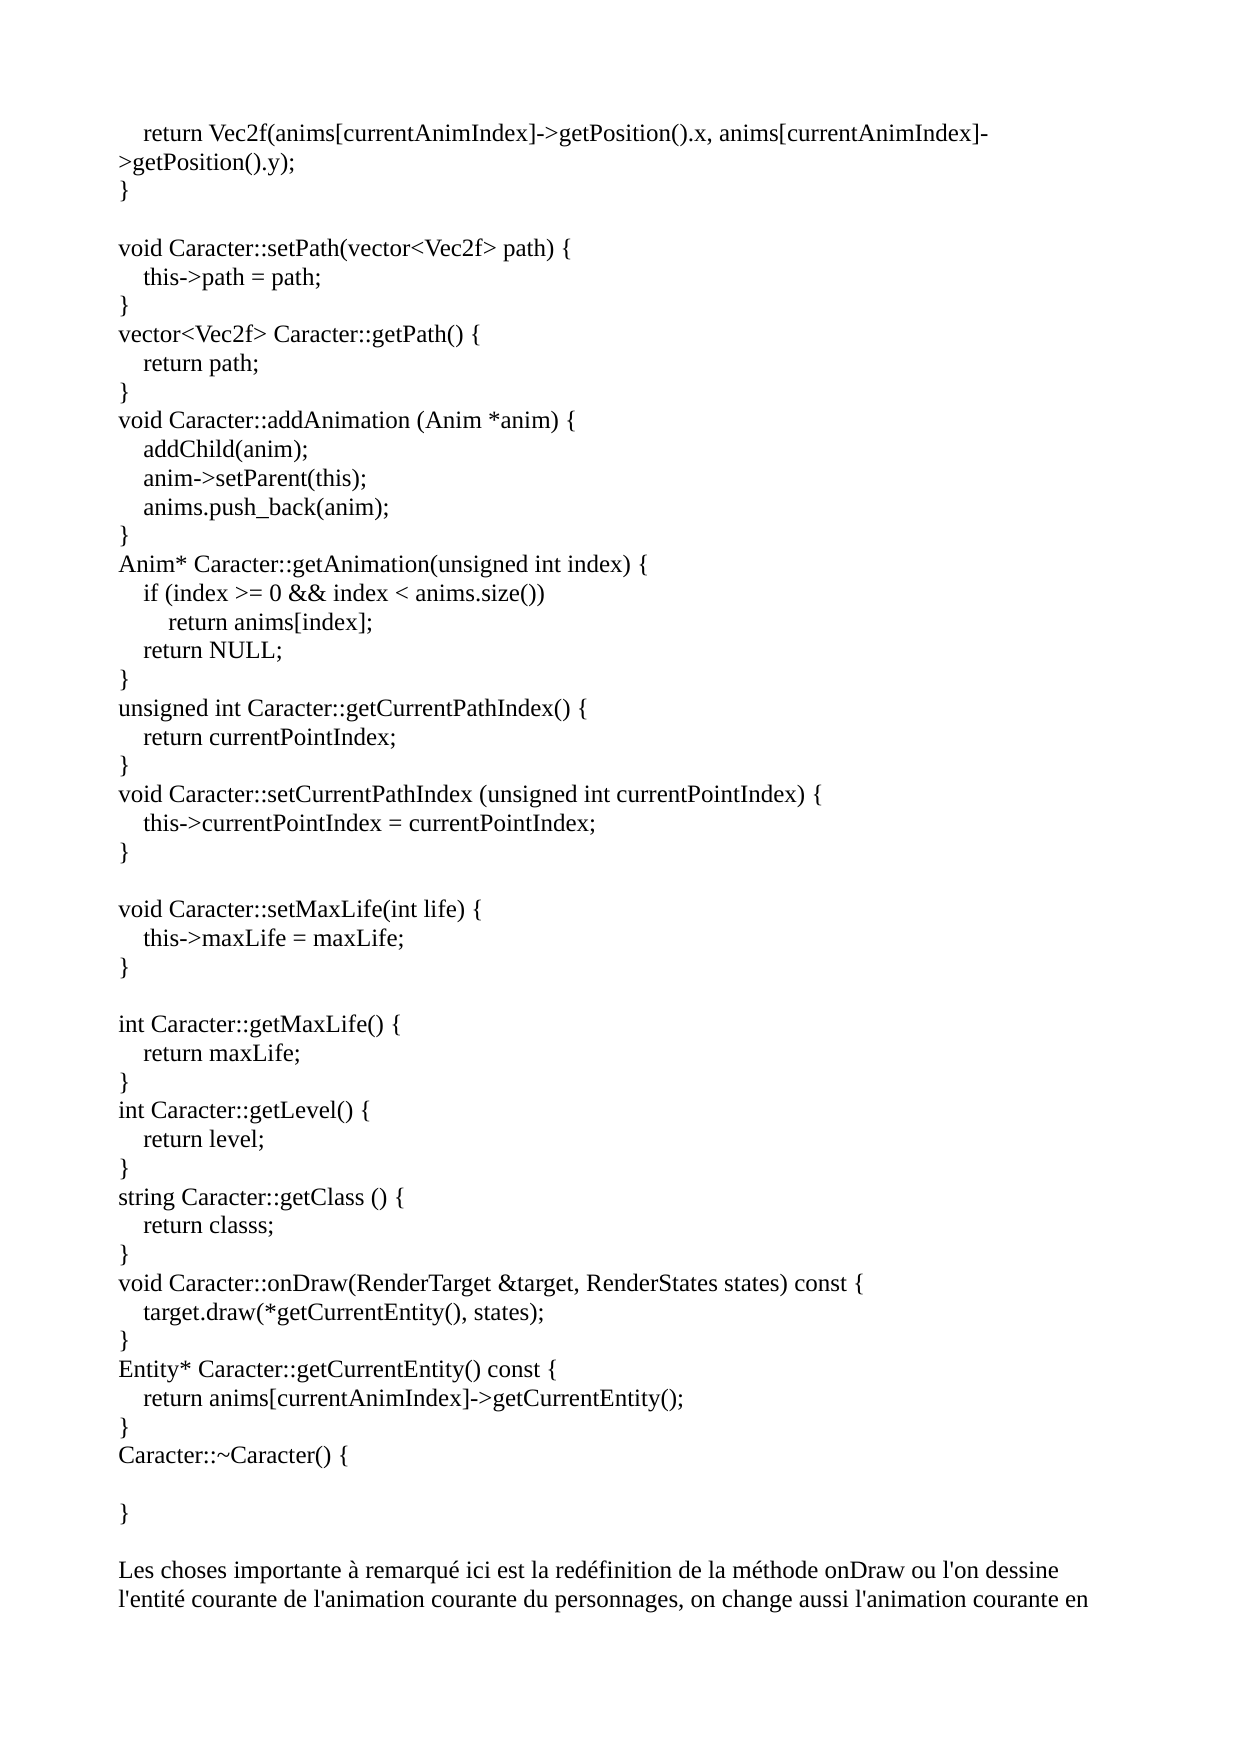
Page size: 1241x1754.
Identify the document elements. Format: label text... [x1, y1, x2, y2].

text return level; [118, 1124, 1122, 1153]
text void Caracter::setPath(vector<Vec2f> path) { [118, 233, 1122, 262]
text anim->setParent(this); [118, 463, 1122, 492]
text return Vec2f(anims[currentAnimIndex]->getPosition().x, anims[currentAnimIndex]->getPosition().y); [118, 118, 1122, 176]
text } [118, 1153, 1122, 1182]
text anims.push_back(anim); [118, 492, 1122, 521]
text } [118, 952, 1122, 981]
text int Caracter::getLevel() { [118, 1096, 1122, 1124]
text } [118, 751, 1122, 779]
text int Caracter::getMaxLife() { [118, 1009, 1122, 1038]
text void Caracter::addAnimation (Anim *anim) { [118, 406, 1122, 434]
text this->path = path; [118, 262, 1122, 291]
text } [118, 1239, 1122, 1268]
text return maxLife; [118, 1038, 1122, 1067]
text } [118, 1326, 1122, 1354]
text Caracter::~Caracter() { [118, 1441, 1122, 1469]
text Entity* Caracter::getCurrentEntity() const { [118, 1354, 1122, 1383]
text this->currentPointIndex = currentPointIndex; [118, 808, 1122, 837]
text return path; [118, 348, 1122, 377]
text Les choses importante à remarqué ici est la redéfinition de la méthode onDraw ou l'on dessine l'entité courante de l'animation courante du personnages, on change aussi l'animation courante en [118, 1556, 1122, 1613]
text } [118, 1412, 1122, 1441]
text Anim* Caracter::getAnimation(unsigned int index) { [118, 549, 1122, 578]
text } [118, 664, 1122, 693]
text } [118, 291, 1122, 319]
text } [118, 1067, 1122, 1096]
text } [118, 176, 1122, 204]
text target.draw(*getCurrentEntity(), states); [118, 1297, 1122, 1326]
text this->maxLife = maxLife; [118, 923, 1122, 952]
text addChild(anim); [118, 434, 1122, 463]
text return anims[index]; [118, 607, 1122, 636]
text } [118, 837, 1122, 866]
text } [118, 377, 1122, 406]
text if (index >= 0 && index < anims.size()) [118, 578, 1122, 607]
text return NULL; [118, 636, 1122, 664]
text return currentPointIndex; [118, 722, 1122, 751]
text vector<Vec2f> Caracter::getPath() { [118, 319, 1122, 348]
text } [118, 521, 1122, 549]
text void Caracter::setMaxLife(int life) { [118, 894, 1122, 923]
text return classs; [118, 1211, 1122, 1239]
text unsigned int Caracter::getCurrentPathIndex() { [118, 693, 1122, 722]
text void Caracter::onDraw(RenderTarget &target, RenderStates states) const { [118, 1268, 1122, 1297]
text string Caracter::getClass () { [118, 1182, 1122, 1211]
text } [118, 1498, 1122, 1527]
text return anims[currentAnimIndex]->getCurrentEntity(); [118, 1383, 1122, 1412]
text void Caracter::setCurrentPathIndex (unsigned int currentPointIndex) { [118, 779, 1122, 808]
